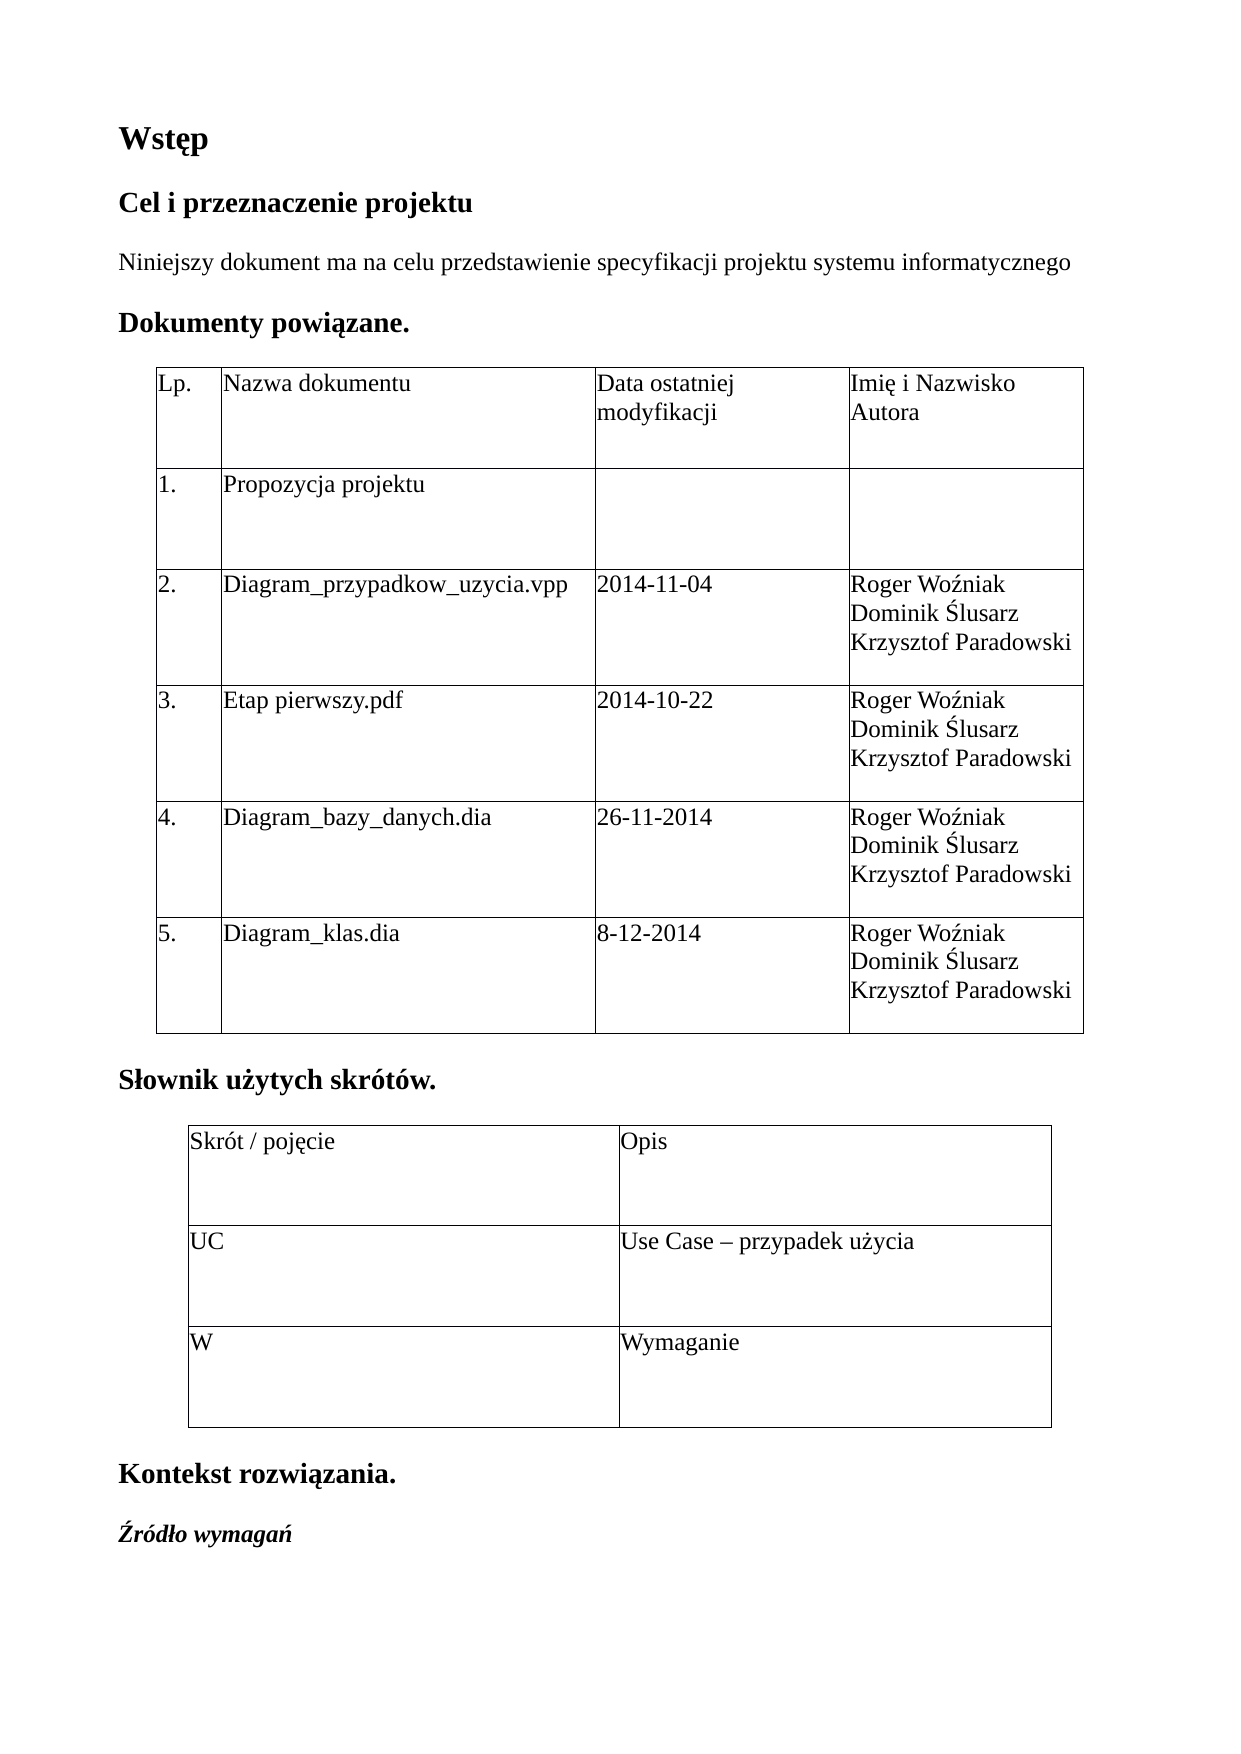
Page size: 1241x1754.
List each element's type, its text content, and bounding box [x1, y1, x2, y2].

table_cell Diagram_klas.dia [222, 918, 595, 1033]
text Cel i przeznaczenie projektu [118, 185, 1122, 219]
table_cell Use Case – przypadek użycia [620, 1226, 1051, 1326]
table_cell [596, 469, 849, 568]
table_header Skrót / pojęcie [189, 1126, 619, 1225]
table_cell 1. [157, 469, 221, 568]
table_cell 2014-10-22 [596, 686, 849, 801]
table_cell 2. [157, 570, 221, 684]
table_cell UC [189, 1226, 619, 1326]
table_cell 4. [157, 802, 221, 917]
table_cell 2014-11-04 [596, 570, 849, 684]
table_header Nazwa dokumentu [222, 368, 595, 468]
table_cell 26-11-2014 [596, 802, 849, 917]
table_cell Diagram_przypadkow_uzycia.vpp [222, 570, 595, 684]
text Wstęp [118, 118, 1122, 156]
table_cell Diagram_bazy_danych.dia [222, 802, 595, 917]
text Słownik użytych skrótów. [118, 1062, 1122, 1096]
table_cell Wymaganie [620, 1327, 1051, 1427]
table_cell 3. [157, 686, 221, 801]
table_cell Propozycja projektu [222, 469, 595, 568]
table_cell W [189, 1327, 619, 1427]
table_header Imię i Nazwisko Autora [850, 368, 1083, 468]
table_header Data ostatniej modyfikacji [596, 368, 849, 468]
table_cell Roger Woźniak Dominik Ślusarz Krzysztof Paradowski [850, 802, 1083, 917]
table_cell Roger Woźniak Dominik Ślusarz Krzysztof Paradowski [850, 570, 1083, 684]
table_cell 5. [157, 918, 221, 1033]
table_header Lp. [157, 368, 221, 468]
text Źródło wymagań [118, 1519, 1122, 1547]
text Niniejszy dokument ma na celu przedstawienie specyfikacji projektu systemu informatycznego [118, 247, 1122, 276]
table_cell Roger Woźniak Dominik Ślusarz Krzysztof Paradowski [850, 686, 1083, 801]
table_header Opis [620, 1126, 1051, 1225]
text Dokumenty powiązane. [118, 305, 1122, 338]
text Kontekst rozwiązania. [118, 1456, 1122, 1490]
table_cell Roger Woźniak Dominik Ślusarz Krzysztof Paradowski [850, 918, 1083, 1033]
table_cell Etap pierwszy.pdf [222, 686, 595, 801]
table_cell 8-12-2014 [596, 918, 849, 1033]
table_cell [850, 469, 1083, 568]
